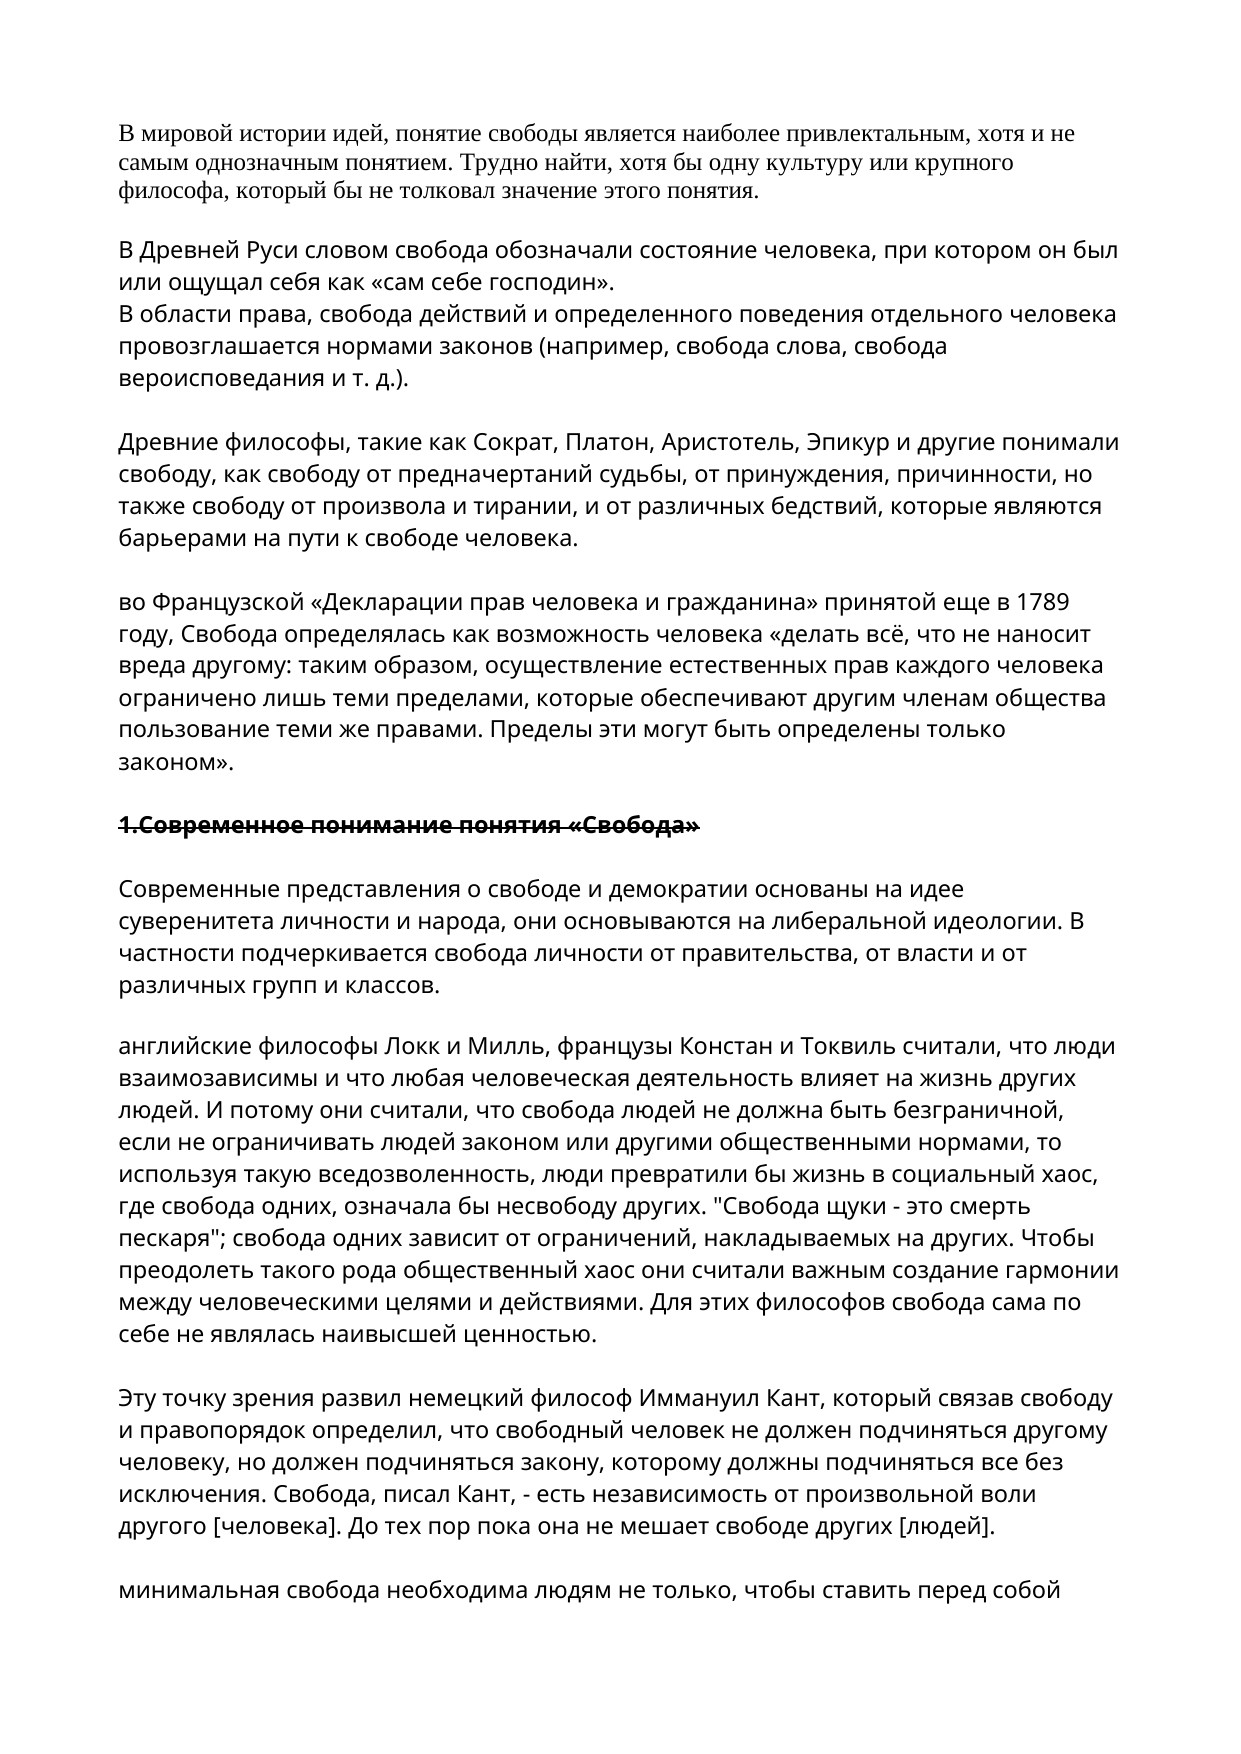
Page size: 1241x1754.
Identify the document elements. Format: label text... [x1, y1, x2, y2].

text Древние философы, такие как Сократ, Платон, Аристотель, Эпикур и другие понимали свободу, как свободу от предначертаний судьбы, от принуждения, причинности, но также свободу от произвола и тирании, и от различных бедствий, которые являются барьерами на пути к свободе человека. [118, 393, 1122, 585]
text английские философы Локк и Милль, французы Констан и Токвиль считали, что люди взаимозависимы и что любая человеческая деятельность влияет на жизнь других людей. И потому они считали, что свобода людей не должна быть безграничной, если не ограничивать людей законом или другими общественными нормами, то используя такую вседозволенность, люди превратили бы жизнь в социальный хаос, где свобода одних, означала бы несвободу других. "Свобода щуки - это смерть пескаря"; свобода одних зависит от ограничений, накладываемых на других. Чтобы преодолеть такого рода общественный хаос они считали важным создание гармонии между человеческими целями и действиями. Для этих философов свобода сама по себе не являлась наивысшей ценностью. [118, 1029, 1122, 1381]
text 1.Современное понимание понятия «Свобода» Современные представления о свободе и демократии основаны на идее суверенитета личности и народа, они основываются на либеральной идеологии. В частности подчеркивается свобода личности от правительства, от власти и от различных групп и классов. [118, 809, 1122, 1029]
text В мировой истории идей, понятие свободы является наиболее привлектальным, хотя и не самым однозначным понятием. Трудно найти, хотя бы одну культуру или крупного философа, который бы не толковал значение этого понятия. [118, 118, 1122, 204]
text Эту точку зрения развил немецкий философ Иммануил Кант, который связав свободу и правопорядок определил, что свободный человек не должен подчиняться другому человеку, но должен подчиняться закону, которому должны подчиняться все без исключения. Свобода, писал Кант, - есть независимость от произвольной воли другого [человека]. До тех пор пока она не мешает свободе других [людей]. [118, 1381, 1122, 1573]
text минимальная свобода необходима людям не только, чтобы ставить перед собой [118, 1573, 1122, 1605]
text В Древней Руси словом свобода обозначали состояние человека, при котором он был или ощущал себя как «сам себе господин». [118, 233, 1122, 297]
text во Французской «Декларации прав человека и гражданина» принятой еще в 1789 году, Свобода определялась как возможность человека «делать всё, что не наносит вреда другому: таким образом, осуществление естественных прав каждого человека ограничено лишь теми пределами, которые обеспечивают другим членам общества пользование теми же правами. Пределы эти могут быть определены только законом». [118, 585, 1122, 809]
text В области права, свобода действий и определенного поведения отдельного человека провозглашается нормами законов (например, свобода слова, свобода вероисповедания и т. д.). [118, 297, 1122, 393]
